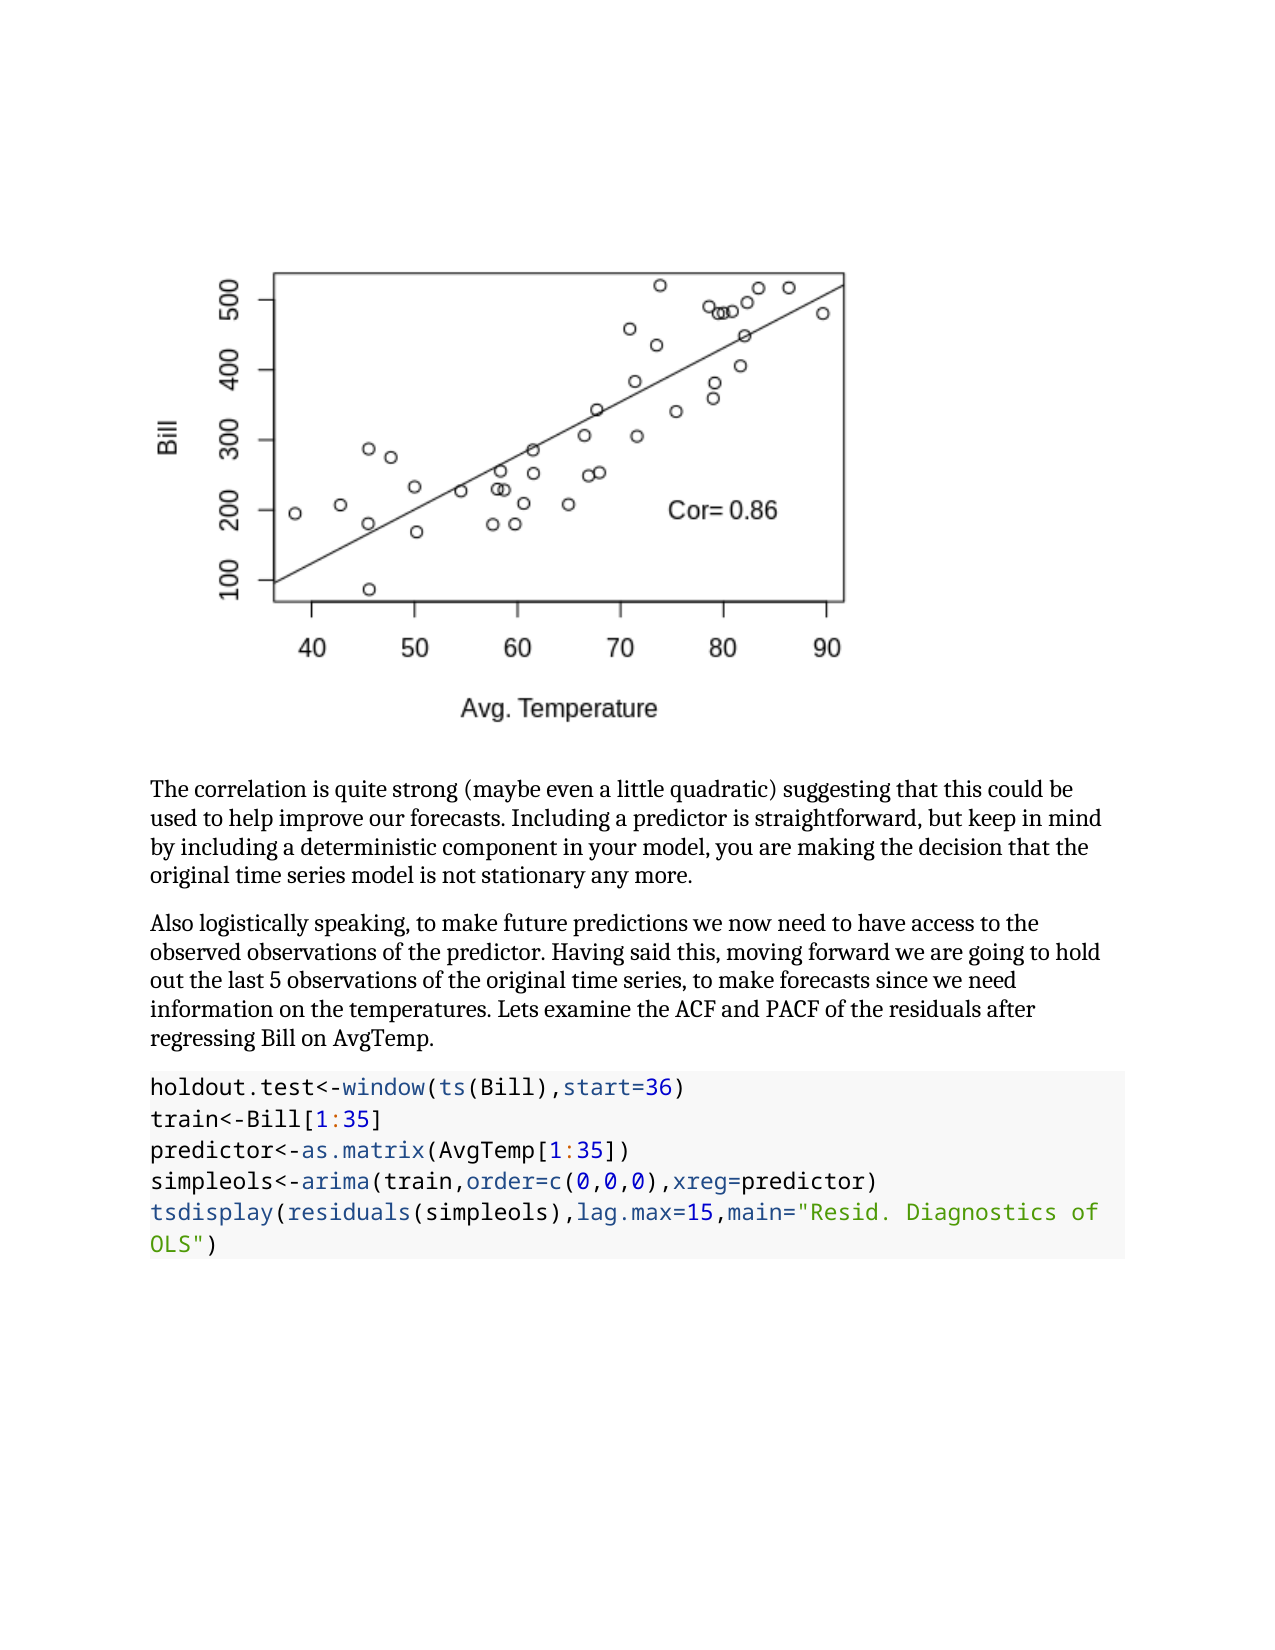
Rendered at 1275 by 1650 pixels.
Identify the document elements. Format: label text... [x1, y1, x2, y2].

text Also logistically speaking, to make future predictions we now need to have access to the observed observations of the predictor. Having said this, moving forward we are going to hold out the last 5 observations of the original time series, to make forecasts since we need information on the temperatures. Lets examine the ACF and PACF of the residuals after regressing Bill on AvgTemp. [150, 909, 1125, 1053]
text The correlation is quite strong (maybe even a little quadratic) suggesting that this could be used to help improve our forecasts. Including a predictor is straightforward, but keep in mind by including a deterministic component in your model, you are making the decision that the original time series model is not stationary any more. [150, 775, 1125, 890]
text holdout.test<-window(ts(Bill),start=36) train<-Bill[1:35] predictor<-as.matrix(AvgTemp[1:35]) simpleols<-arima(train,order=c(0,0,0),xreg=predictor) tsdisplay(residuals(simpleols),lag.max=15,main="Resid. Diagnostics of OLS") [219, 1071, 1125, 1259]
picture [150, 150, 908, 757]
